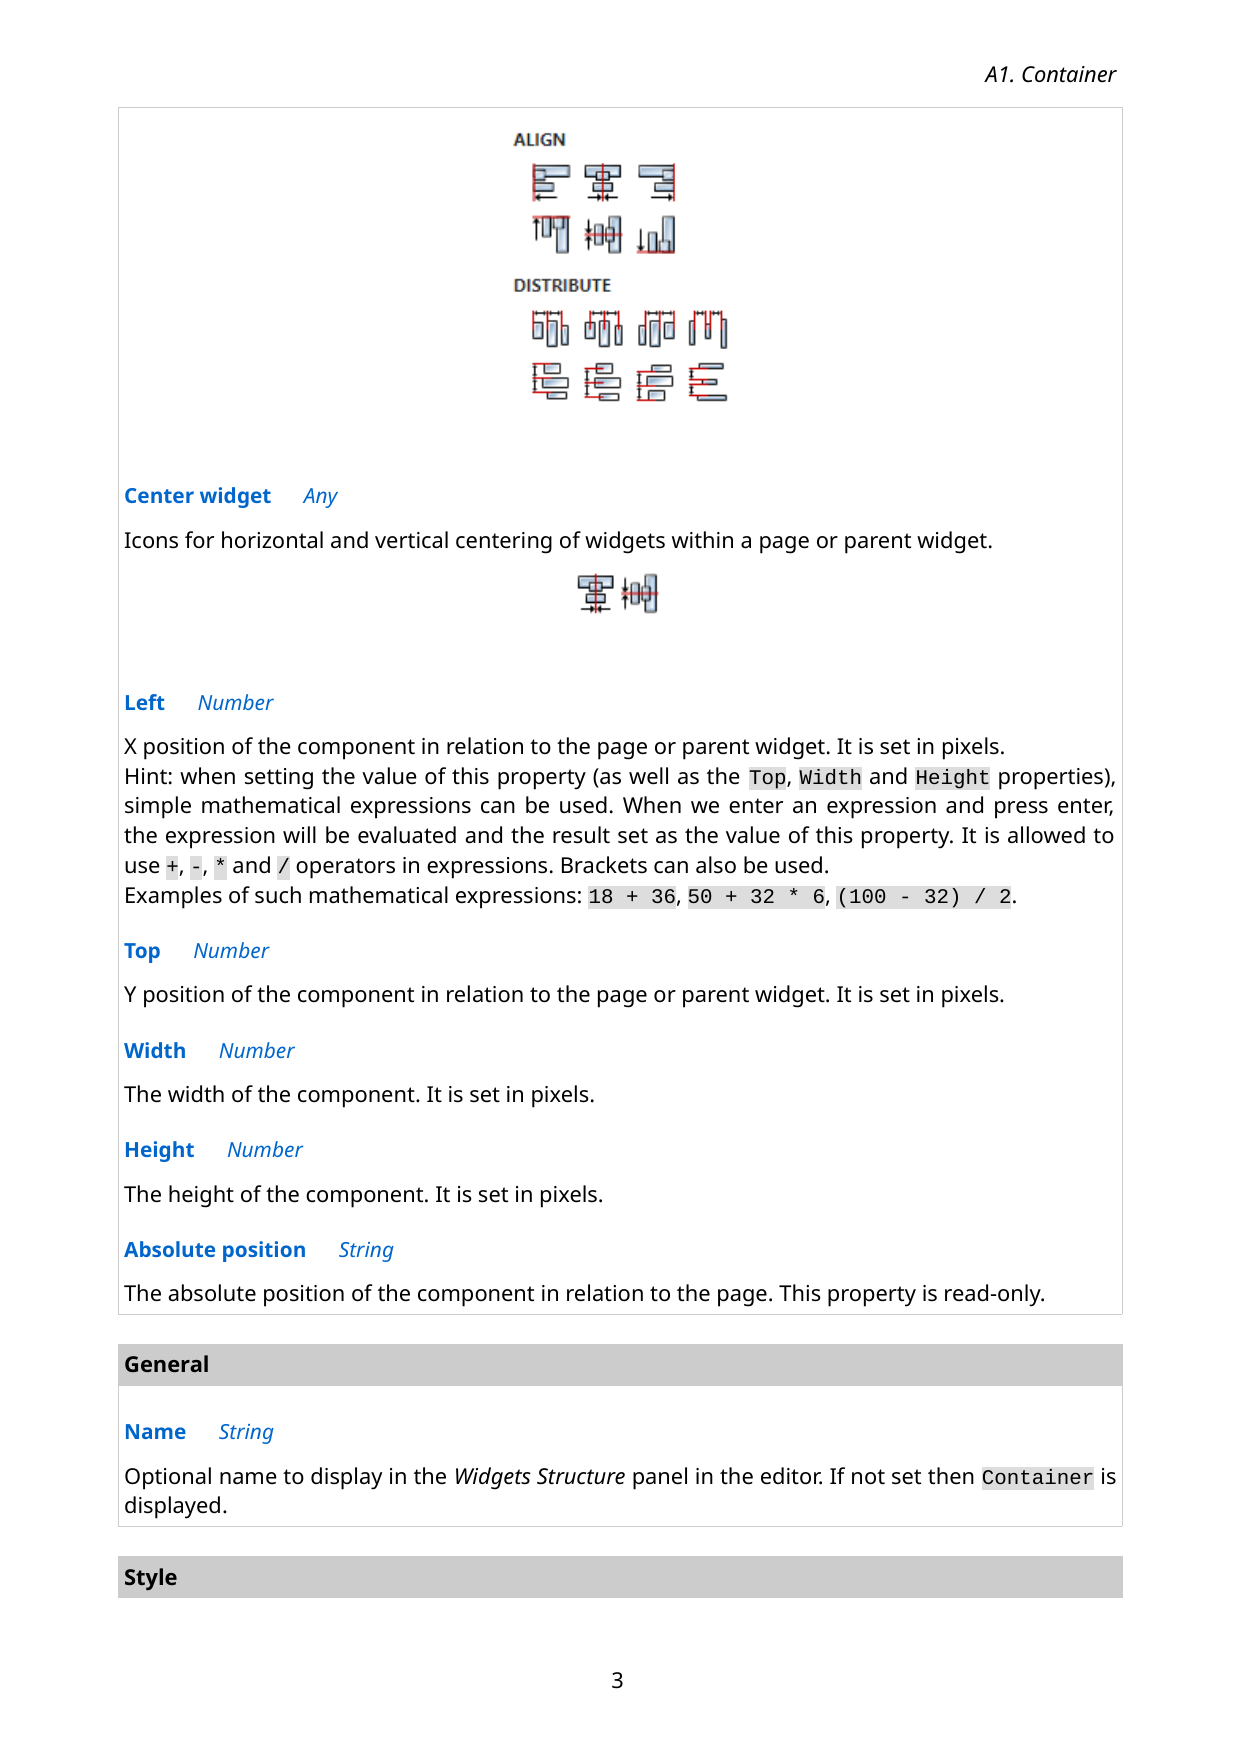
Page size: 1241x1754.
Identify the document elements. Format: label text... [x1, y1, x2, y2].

table_cell Name String Optional name to display in the Widgets Structure panel in the editor. If not set then Container is displayed. [119, 1386, 1122, 1526]
picture [490, 124, 750, 414]
table_cell Left Number X position of the component in relation to the page or parent widget. It is set in pixels. Hint: when setting the value of this property (as well as the Top, Width and Height properties), simple mathematical expressions can be used. When we enter an expression and press enter, the expression will be evaluated and the result set as the value of this property. It is allowed to use +, -, * and / operators in expressions. Brackets can also be used. Examples of such mathematical expressions: 18 + 36, 50 + 32 * 6, (100 - 32) / 2. Top Number Y position of the component in relation to the page or parent widget. It is set in pixels. Width Number The width of the component. It is set in pixels. Height Number The height of the component. It is set in pixels. Absolute position String The absolute position of the component in relation to the page. This property is read-only. [119, 620, 1122, 1314]
table_header Style [119, 1557, 1122, 1597]
table_header General [119, 1345, 1122, 1385]
picture [572, 566, 668, 620]
table_cell Center widget Any Icons for horizontal and vertical centering of widgets within a page or parent widget. [119, 414, 1122, 619]
table_cell [119, 108, 1122, 413]
